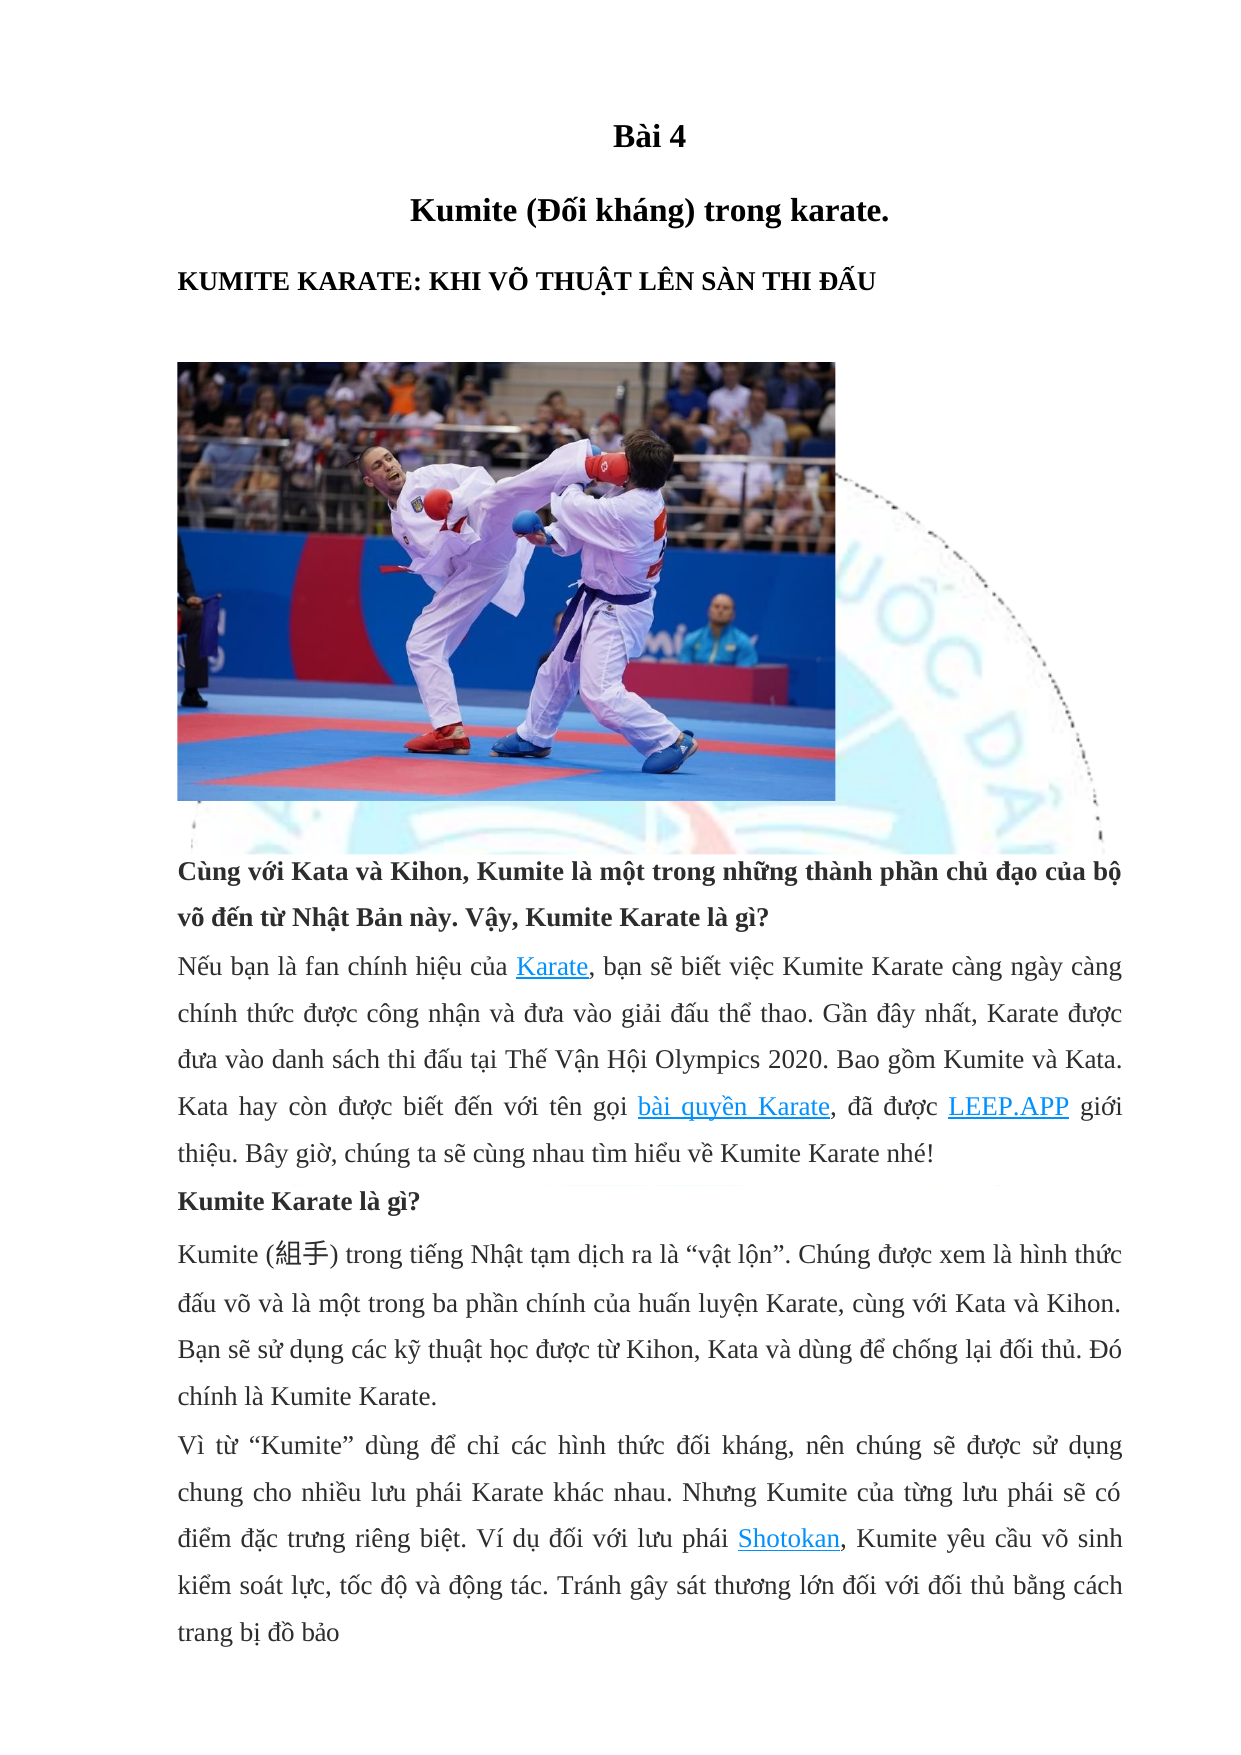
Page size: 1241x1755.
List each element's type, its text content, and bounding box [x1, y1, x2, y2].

text Kumite (Đối kháng) trong karate. [163, 191, 1137, 229]
text Kumite (組手) trong tiếng Nhật tạm dịch ra là “vật lộn”. Chúng được xem là hình thức đấu võ và là một trong ba phần chính của huấn luyện Karate, cùng với Kata và Kihon. Bạn sẽ sử dụng các kỹ thuật học được từ Kihon, Kata và dùng để chống lại đối thủ. Đó chính là Kumite Karate. [177, 1381, 1123, 1411]
text Bài 4 [163, 116, 1137, 154]
text Vì từ “Kumite” dùng để chỉ các hình thức đối kháng, nên chúng sẽ được sử dụng chung cho nhiều lưu phái Karate khác nhau. Nhưng Kumite của từng lưu phái sẽ có điểm đặc trưng riêng biệt. Ví dụ đối với lưu phái Shotokan, Kumite yêu cầu võ sinh kiểm soát lực, tốc độ và động tác. Tránh gây sát thương lớn đối với đối thủ bằng cách trang bị đồ bảo [177, 1429, 1123, 1647]
subtitle KUMITE KARATE: KHI VÕ THUẬT LÊN SÀN THI ĐẤU [177, 264, 1137, 296]
